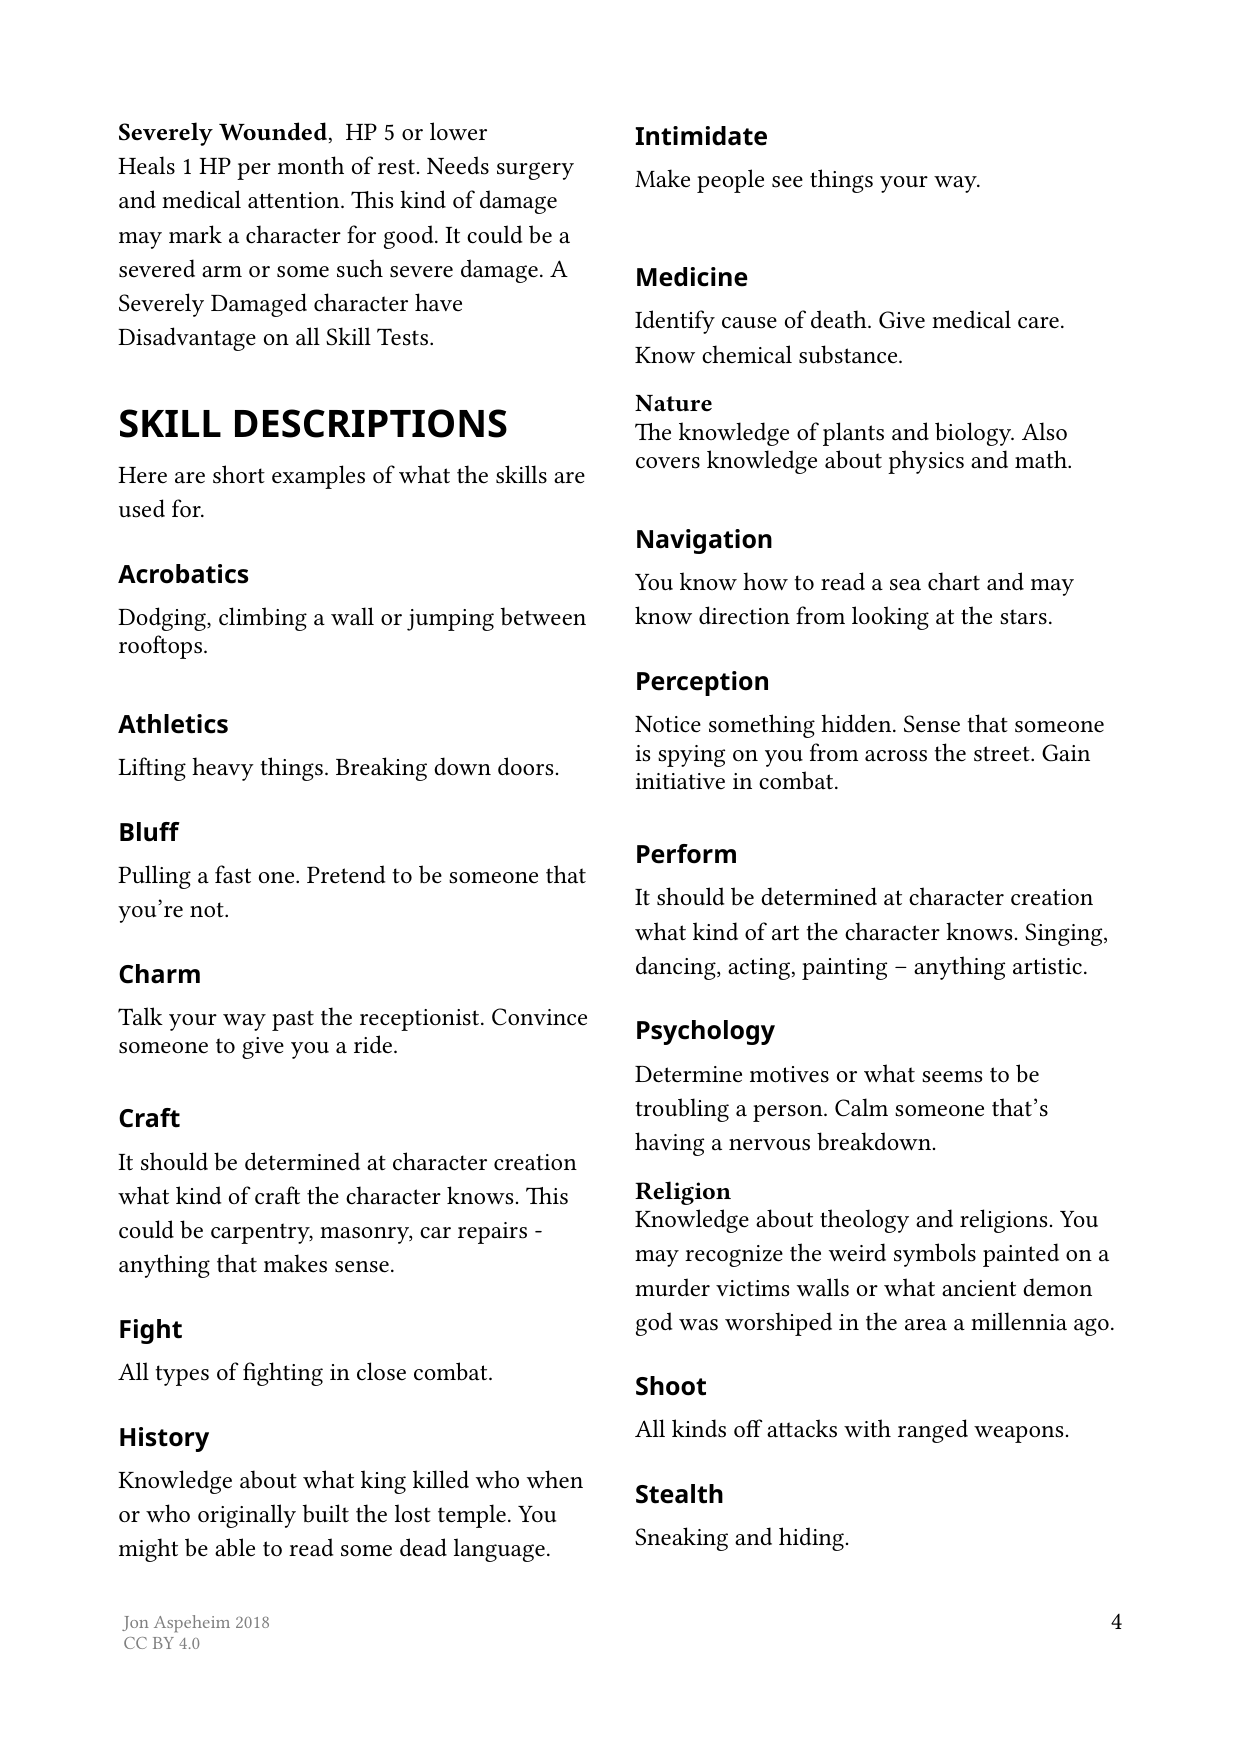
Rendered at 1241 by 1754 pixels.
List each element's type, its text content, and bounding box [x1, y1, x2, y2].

text Lifting heavy things. Breaking down doors. [118, 753, 605, 782]
text All kinds off attacks with ranged weapons. [635, 1416, 1122, 1444]
text Pulling a fast one. Pretend to be someone that you’re not. [118, 861, 605, 924]
text Notice something hidden. Sense that someone is spying on you from across the street. Gain initiative in combat. [635, 710, 1122, 796]
text All types of fighting in close combat. [118, 1358, 605, 1387]
subtitle Medicine [635, 226, 1122, 294]
text The knowledge of plants and biology. Also covers knowledge about physics and math. [635, 418, 1122, 475]
text You know how to read a sea chart and may know direction from looking at the stars. [635, 568, 1122, 631]
subtitle Craft [118, 1101, 605, 1135]
text Here are short examples of what the skills are used for. [118, 461, 605, 524]
text Make people see things your way. [635, 165, 1122, 193]
subtitle Acrobatics [118, 556, 605, 591]
subtitle Intimidate [635, 118, 1122, 152]
text It should be determined at character creation what kind of art the character knows. Singing, dancing, acting, painting – anything artistic. [635, 883, 1122, 980]
text Knowledge about what king killed who when or who originally built the lost temple. You might be able to read some dead language. [118, 1466, 605, 1563]
subtitle Perception [635, 664, 1122, 698]
subtitle Navigation [635, 488, 1122, 556]
text Nature [635, 389, 1122, 418]
text Talk your way past the receptionist. Convince someone to give you a ride. [118, 1003, 605, 1060]
subtitle Athletics [118, 673, 605, 741]
subtitle Perform [635, 837, 1122, 871]
text Sneaking and hiding. [635, 1523, 1122, 1552]
subtitle Bluff [118, 814, 605, 848]
subtitle Charm [118, 956, 605, 991]
text Religion [635, 1177, 1122, 1205]
subtitle Stealth [635, 1477, 1122, 1511]
subtitle SKILL DESCRIPTIONS [118, 397, 605, 448]
subtitle History [118, 1419, 605, 1453]
subtitle Shoot [635, 1369, 1122, 1403]
text Identify cause of death. Give medical care. Know chemical substance. [635, 307, 1122, 369]
text Dodging, climbing a wall or jumping between rooftops. [118, 603, 605, 660]
text Severely Wounded, HP 5 or lower Heals 1 HP per month of rest. Needs surgery and medical attention. This kind of damage may mark a character for good. It could be a severed arm or some such severe damage. A Severely Damaged character have Disadvantage on all Skill Tests. [118, 118, 605, 352]
subtitle Psychology [635, 1013, 1122, 1047]
text It should be determined at character creation what kind of craft the character knows. This could be carpentry, masonry, car repairs - anything that makes sense. [118, 1148, 605, 1279]
text Knowledge about theology and religions. You may recognize the weird symbols painted on a murder victims walls or what ancient demon god was worshiped in the area a millennia ago. [635, 1205, 1122, 1336]
text Determine motives or what seems to be troubling a person. Calm someone that’s having a nervous breakdown. [635, 1059, 1122, 1156]
subtitle Fight [118, 1311, 605, 1346]
